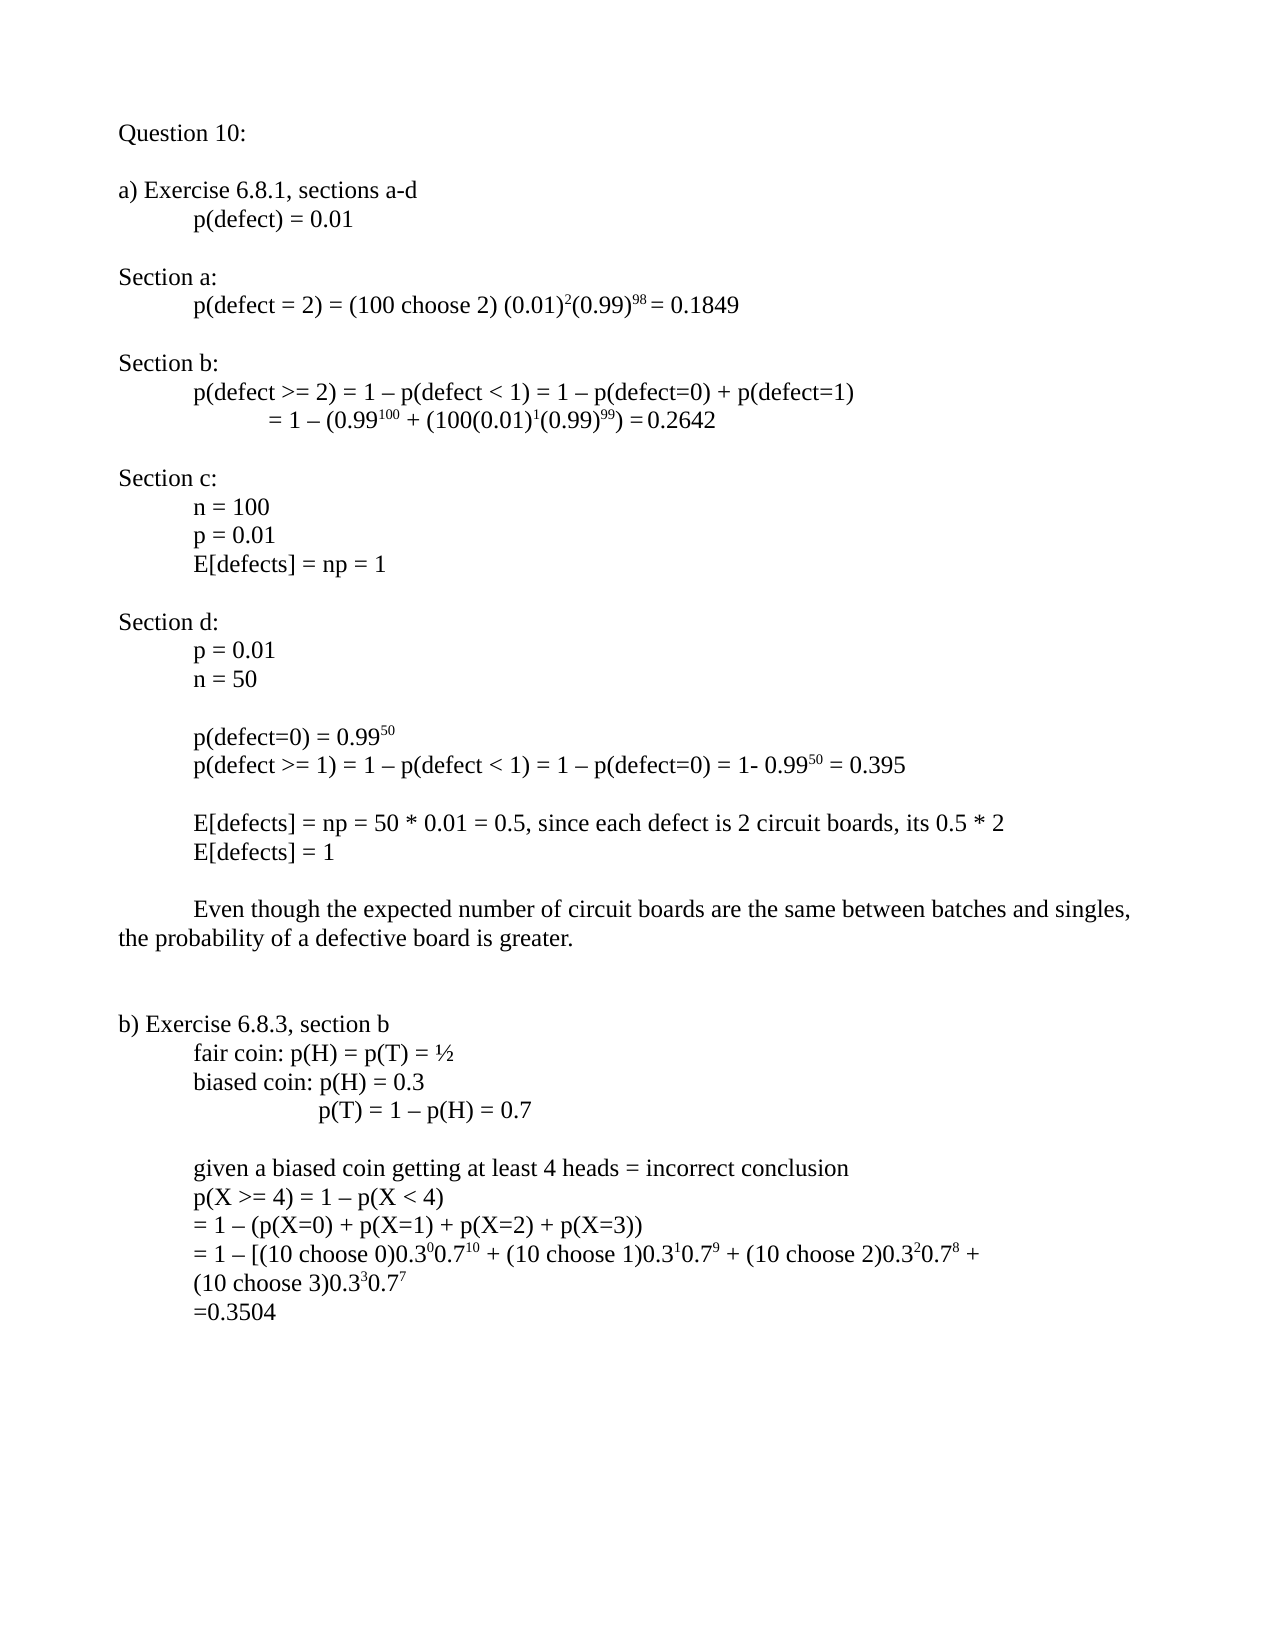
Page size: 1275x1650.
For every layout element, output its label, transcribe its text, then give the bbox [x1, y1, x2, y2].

text (10 choose 3)0.330.77 [118, 1268, 1157, 1297]
text a) Exercise 6.8.1, sections a-d [118, 176, 1157, 204]
text =0.3504 [118, 1297, 1157, 1326]
text p(defect = 2) = (100 choose 2) (0.01)2(0.99)98 = 0.1849 [118, 291, 1157, 319]
text Question 10: [118, 118, 1157, 147]
text b) Exercise 6.8.3, section b [118, 1009, 1157, 1038]
text Section b: [118, 348, 1157, 377]
text p(defect=0) = 0.9950 [118, 722, 1157, 751]
text Section a: [118, 262, 1157, 291]
text E[defects] = 1 [118, 837, 1157, 866]
text p(defect >= 2) = 1 – p(defect < 1) = 1 – p(defect=0) + p(defect=1) [118, 377, 1157, 406]
text p(X >= 4) = 1 – p(X < 4) [118, 1182, 1157, 1211]
text E[defects] = np = 1 [118, 549, 1157, 578]
text = 1 – (p(X=0) + p(X=1) + p(X=2) + p(X=3)) [118, 1211, 1157, 1239]
text p = 0.01 [118, 521, 1157, 549]
text Even though the expected number of circuit boards are the same between batches and singles, the probability of a defective board is greater. [118, 894, 1157, 952]
text p(T) = 1 – p(H) = 0.7 [118, 1096, 1157, 1124]
text fair coin: p(H) = p(T) = ½ [118, 1038, 1157, 1067]
text p(defect >= 1) = 1 – p(defect < 1) = 1 – p(defect=0) = 1- 0.9950 = 0.395 [118, 751, 1157, 779]
text biased coin: p(H) = 0.3 [118, 1067, 1157, 1096]
text p = 0.01 [118, 636, 1157, 664]
text Section c: [118, 463, 1157, 492]
text = 1 – [(10 choose 0)0.300.710 + (10 choose 1)0.310.79 + (10 choose 2)0.320.78 + [118, 1239, 1157, 1268]
text Section d: [118, 607, 1157, 636]
text given a biased coin getting at least 4 heads = incorrect conclusion [118, 1153, 1157, 1182]
text = 1 – (0.99100 + (100(0.01)1(0.99)99) = 0.2642 [118, 406, 1157, 434]
text n = 50 [118, 664, 1157, 693]
text n = 100 [118, 492, 1157, 521]
text E[defects] = np = 50 * 0.01 = 0.5, since each defect is 2 circuit boards, its 0.5 * 2 [118, 808, 1157, 837]
text p(defect) = 0.01 [118, 204, 1157, 233]
